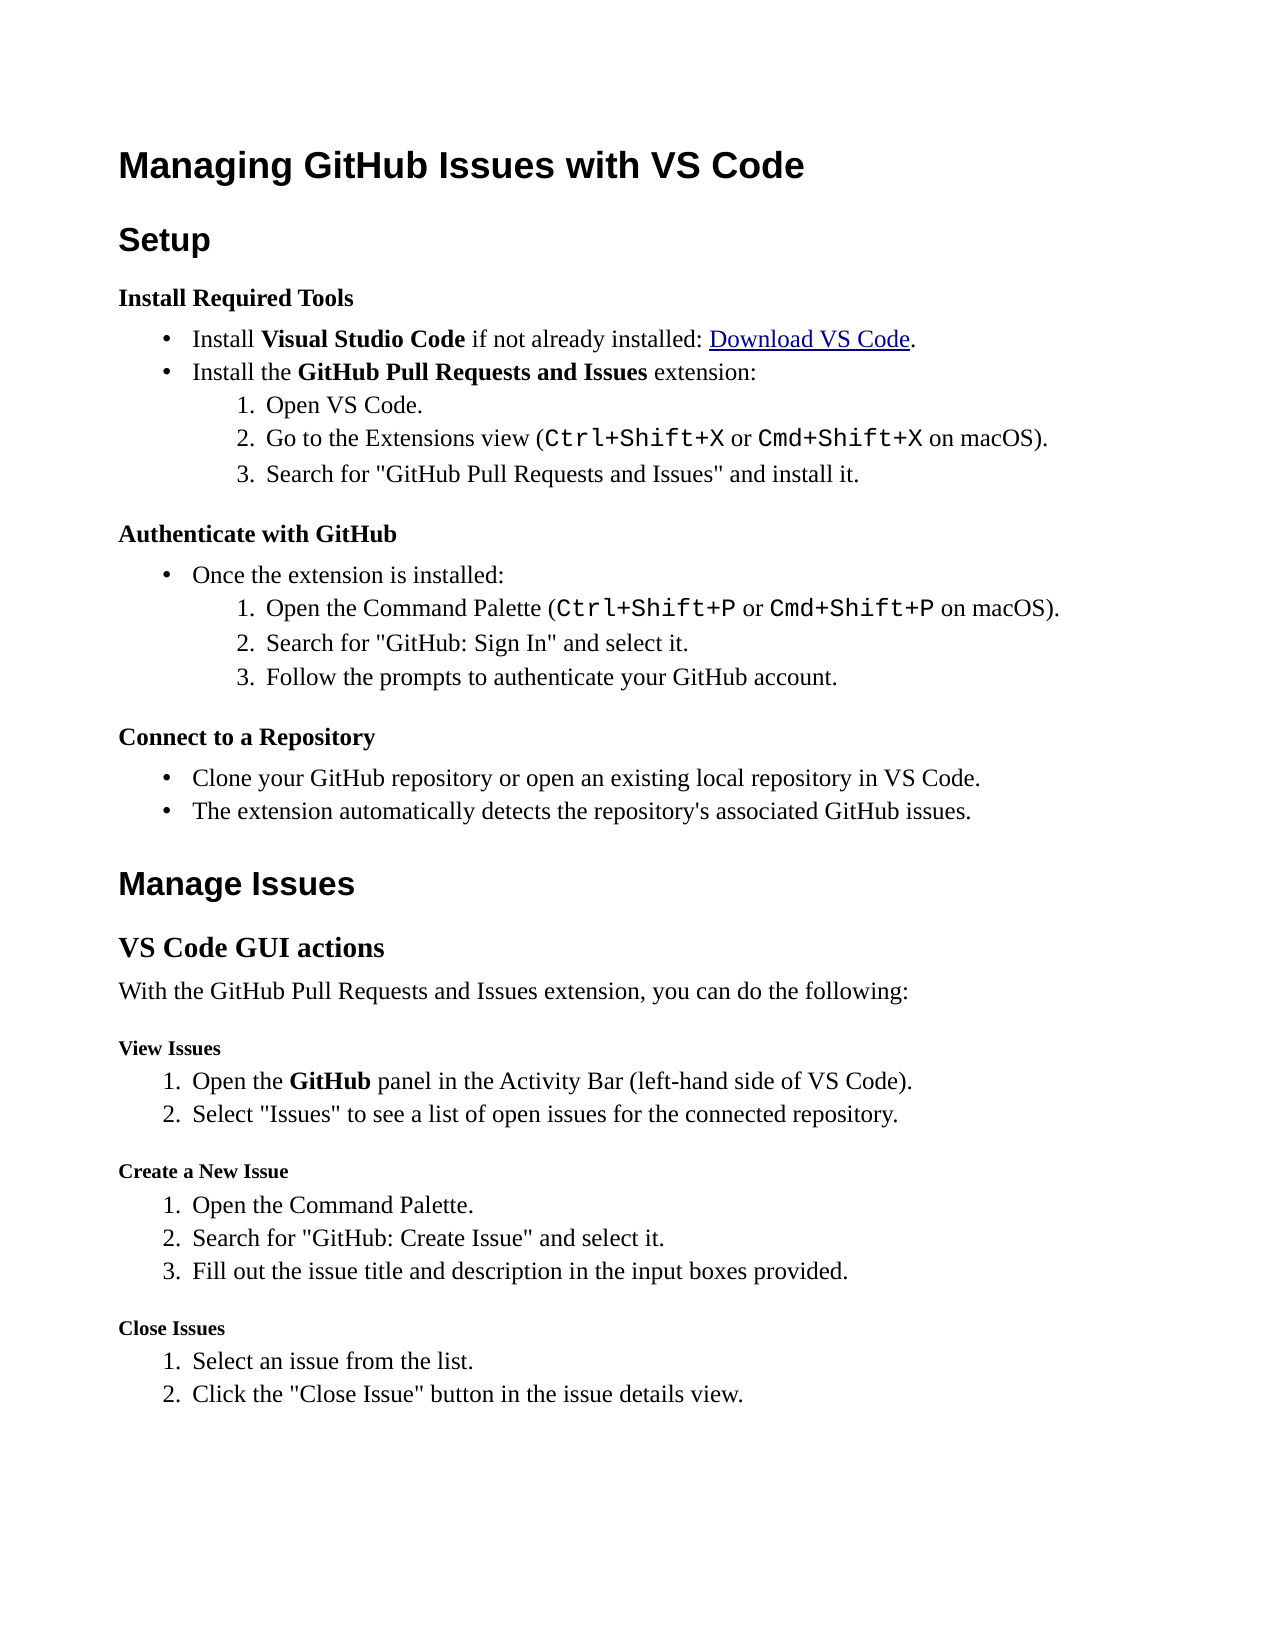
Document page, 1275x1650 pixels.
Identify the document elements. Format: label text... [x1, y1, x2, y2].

list Select "Issues" to see a list of open issues for the connected repository. [162, 1099, 1157, 1128]
list Once the extension is installed: [162, 560, 1157, 589]
list Open VS Code. [236, 390, 1157, 419]
list Install Visual Studio Code if not already installed: Download VS Code. [162, 324, 1157, 353]
list Search for "GitHub Pull Requests and Issues" and install it. [236, 459, 1157, 487]
list Go to the Extensions view (Ctrl+Shift+X or Cmd+Shift+X on macOS). [236, 423, 1157, 454]
list Follow the prompts to authenticate your GitHub account. [236, 662, 1157, 690]
list Select an issue from the list. [162, 1346, 1157, 1375]
subtitle Create a New Issue [118, 1159, 1157, 1183]
list Click the "Close Issue" button in the issue details view. [162, 1379, 1157, 1408]
subtitle Managing GitHub Issues with VS Code [118, 143, 1157, 186]
list Search for "GitHub: Create Issue" and select it. [162, 1223, 1157, 1252]
subtitle Authenticate with GitHub [118, 519, 1157, 548]
list Open the GitHub panel in the Activity Bar (left-hand side of VS Code). [162, 1066, 1157, 1095]
list Clone your GitHub repository or open an existing local repository in VS Code. [162, 763, 1157, 792]
subtitle View Issues [118, 1036, 1157, 1060]
list Open the Command Palette. [162, 1190, 1157, 1218]
list Search for "GitHub: Sign In" and select it. [236, 628, 1157, 657]
subtitle VS Code GUI actions [118, 930, 1157, 963]
subtitle Connect to a Repository [118, 722, 1157, 750]
list Open the Command Palette (Ctrl+Shift+P or Cmd+Shift+P on macOS). [236, 593, 1157, 624]
subtitle Close Issues [118, 1316, 1157, 1340]
list The extension automatically detects the repository's associated GitHub issues. [162, 796, 1157, 825]
subtitle Manage Issues [118, 864, 1157, 903]
subtitle Install Required Tools [118, 283, 1157, 312]
list Fill out the issue title and description in the input boxes provided. [162, 1256, 1157, 1284]
subtitle Setup [118, 219, 1157, 258]
text With the GitHub Pull Requests and Issues extension, you can do the following: [118, 976, 1157, 1005]
list Install the GitHub Pull Requests and Issues extension: [162, 357, 1157, 386]
